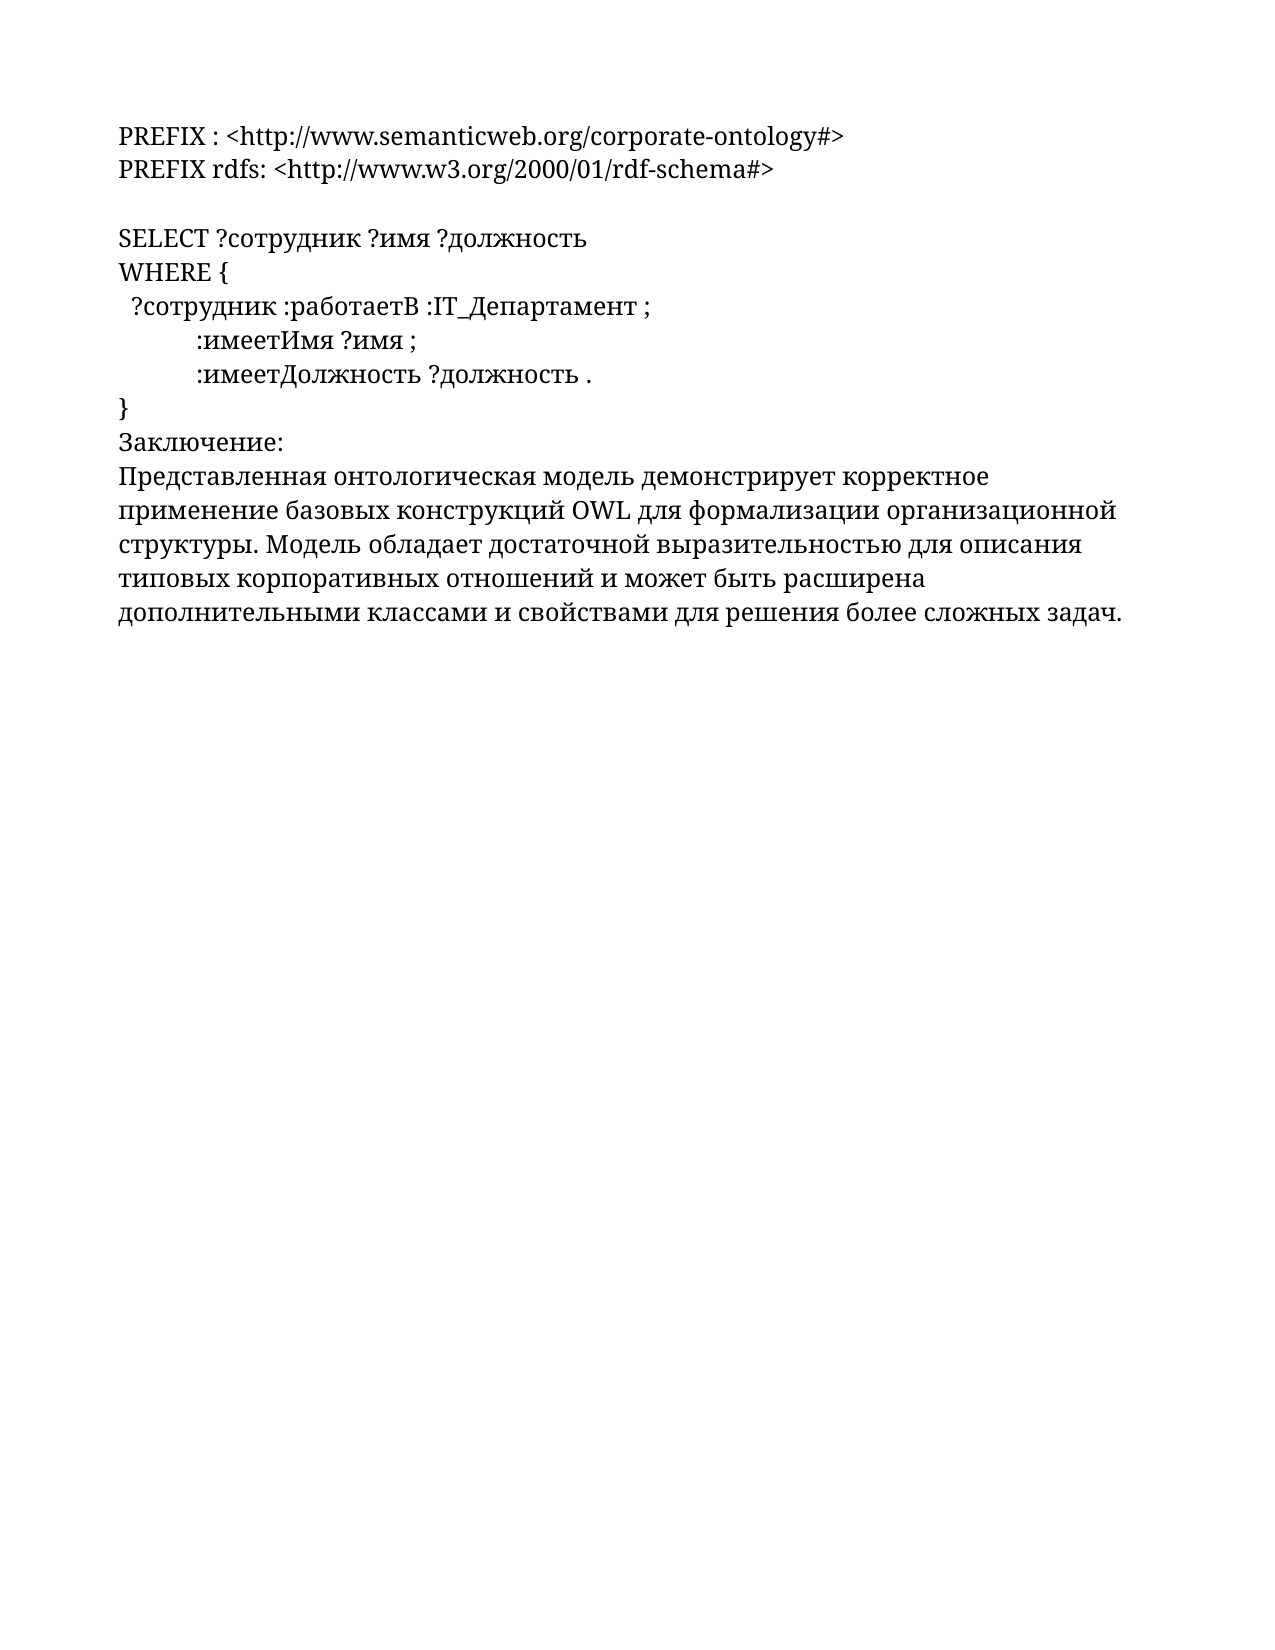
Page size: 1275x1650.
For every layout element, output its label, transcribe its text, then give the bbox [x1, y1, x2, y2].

text :имеетДолжность ?должность . [118, 357, 1157, 391]
text PREFIX : <http://www.semanticweb.org/corporate-ontology#> [118, 118, 1157, 152]
text PREFIX rdfs: <http://www.w3.org/2000/01/rdf-schema#> [118, 152, 1157, 186]
text Заключение: [118, 425, 1157, 459]
text Представленная онтологическая модель демонстрирует корректное применение базовых конструкций OWL для формализации организационной структуры. Модель обладает достаточной выразительностью для описания типовых корпоративных отношений и может быть расширена дополнительными классами и свойствами для решения более сложных задач. [118, 459, 1157, 629]
text :имеетИмя ?имя ; [118, 322, 1157, 357]
text ?сотрудник :работаетВ :IT_Департамент ; [118, 288, 1157, 322]
text SELECT ?сотрудник ?имя ?должность [118, 220, 1157, 254]
text } [118, 391, 1157, 425]
text WHERE { [118, 254, 1157, 288]
